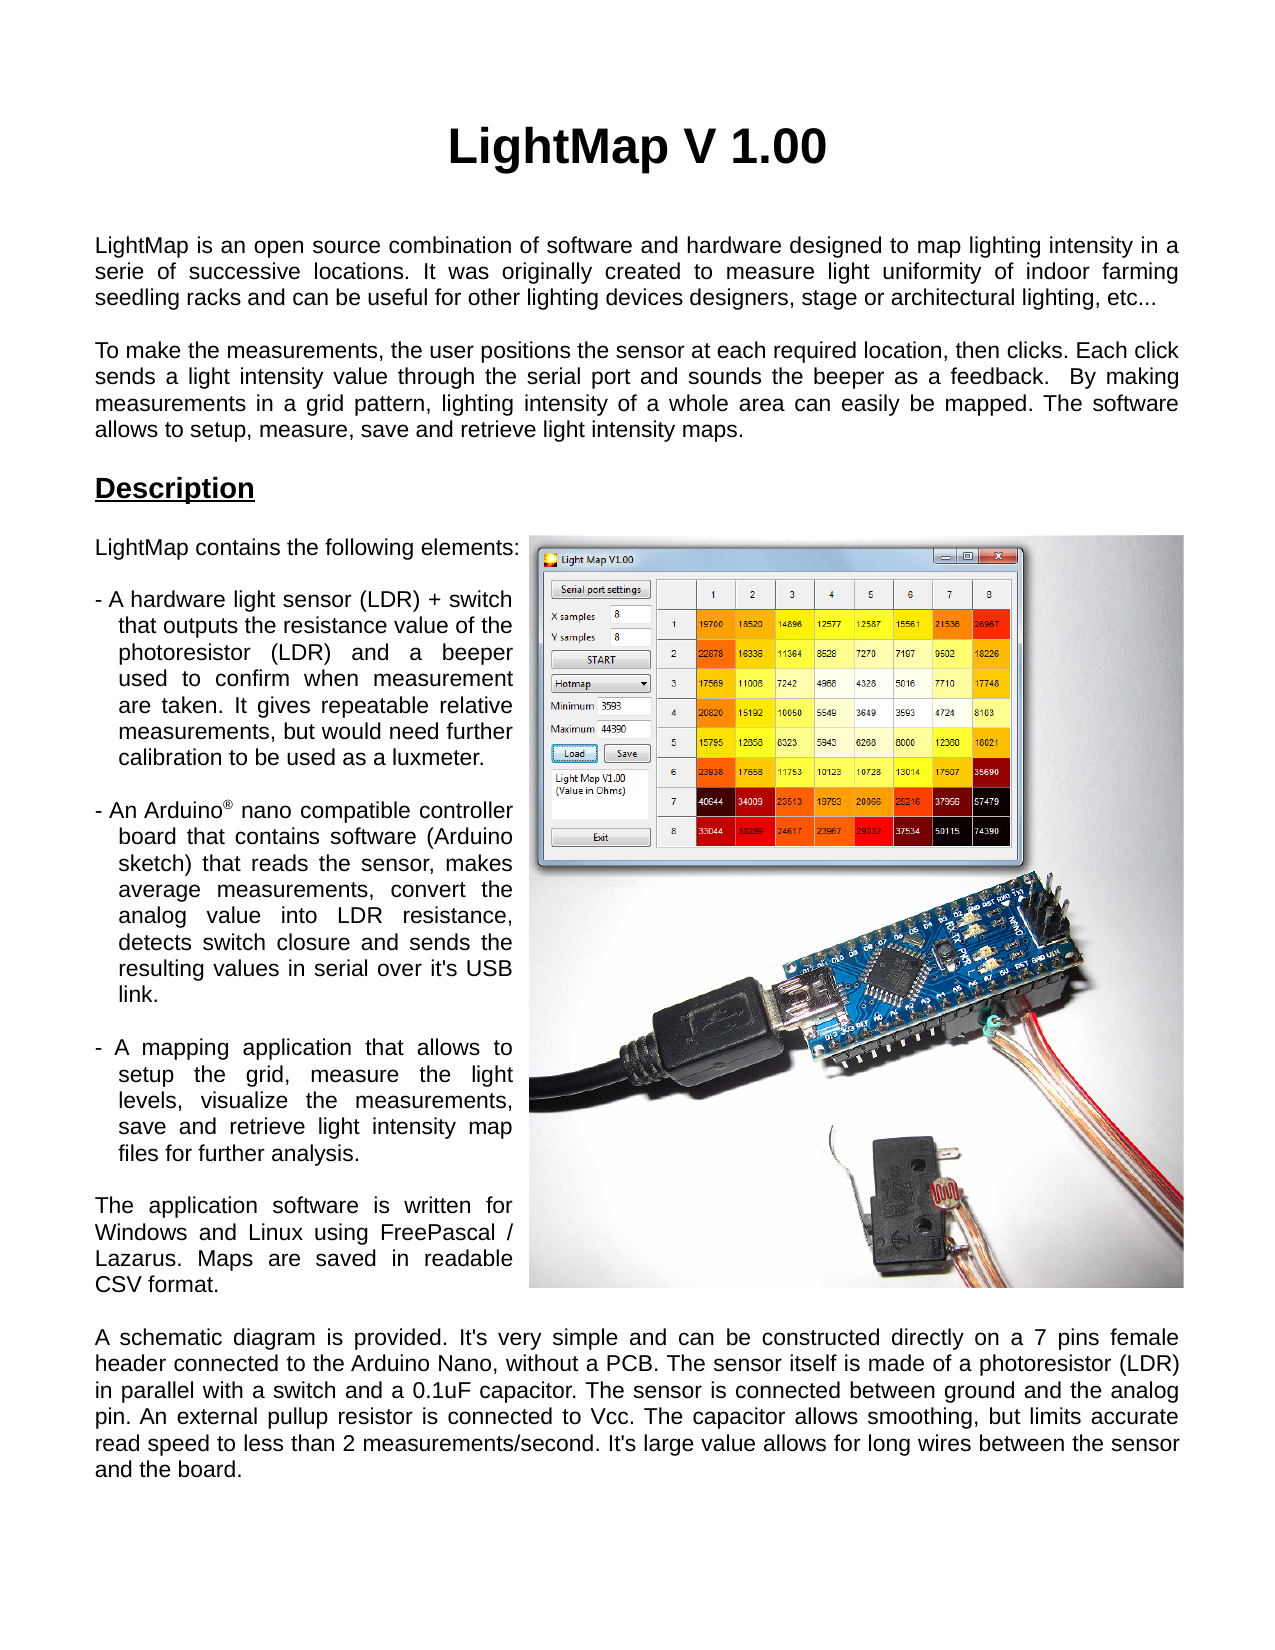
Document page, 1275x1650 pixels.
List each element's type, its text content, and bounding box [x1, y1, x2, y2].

text The application software is written for Windows and Linux using FreePascal / Lazarus. Maps are saved in readable CSV format. [94, 1192, 513, 1298]
text LightMap is an open source combination of software and hardware designed to map lighting intensity in a serie of successive locations. It was originally created to measure light uniformity of indoor farming seedling racks and can be useful for other lighting devices designers, stage or architectural lighting, etc... [94, 232, 1181, 311]
text A schematic diagram is provided. It's very simple and can be constructed directly on a 7 pins female header connected to the Arduino Nano, without a PCB. The sensor itself is made of a photoresistor (LDR) in parallel with a switch and a 0.1uF capacitor. The sensor is connected between ground and the analog pin. An external pullup resistor is connected to Vcc. The capacitor allows smoothing, but limits accurate read speed to less than 2 measurements/second. It's large value allows for long wires between the sensor and the board. [94, 1324, 1181, 1482]
text - A hardware light sensor (LDR) + switch that outputs the resistance value of the photoresistor (LDR) and a beeper used to confirm when measurement are taken. It gives repeatable relative measurements, but would need further calibration to be used as a luxmeter. [94, 586, 513, 771]
text - A mapping application that allows to setup the grid, measure the light levels, visualize the measurements, save and retrieve light intensity map files for further analysis. [94, 1034, 513, 1166]
text - An Arduino® nano compatible controller board that contains software (Arduino sketch) that reads the sensor, makes average measurements, convert the analog value into LDR resistance, detects switch closure and sends the resulting values in serial over it's USB link. [94, 797, 513, 1008]
text Description [94, 471, 1181, 505]
text LightMap contains the following elements: [94, 533, 1181, 560]
picture [529, 535, 1184, 1288]
text LightMap V 1.00 [94, 117, 1181, 174]
text To make the measurements, the user positions the sensor at each required location, then clicks. Each click sends a light intensity value through the serial port and sounds the beeper as a feedback. By making measurements in a grid pattern, lighting intensity of a whole area can easily be mapped. The software allows to setup, measure, save and retrieve light intensity maps. [94, 337, 1181, 442]
